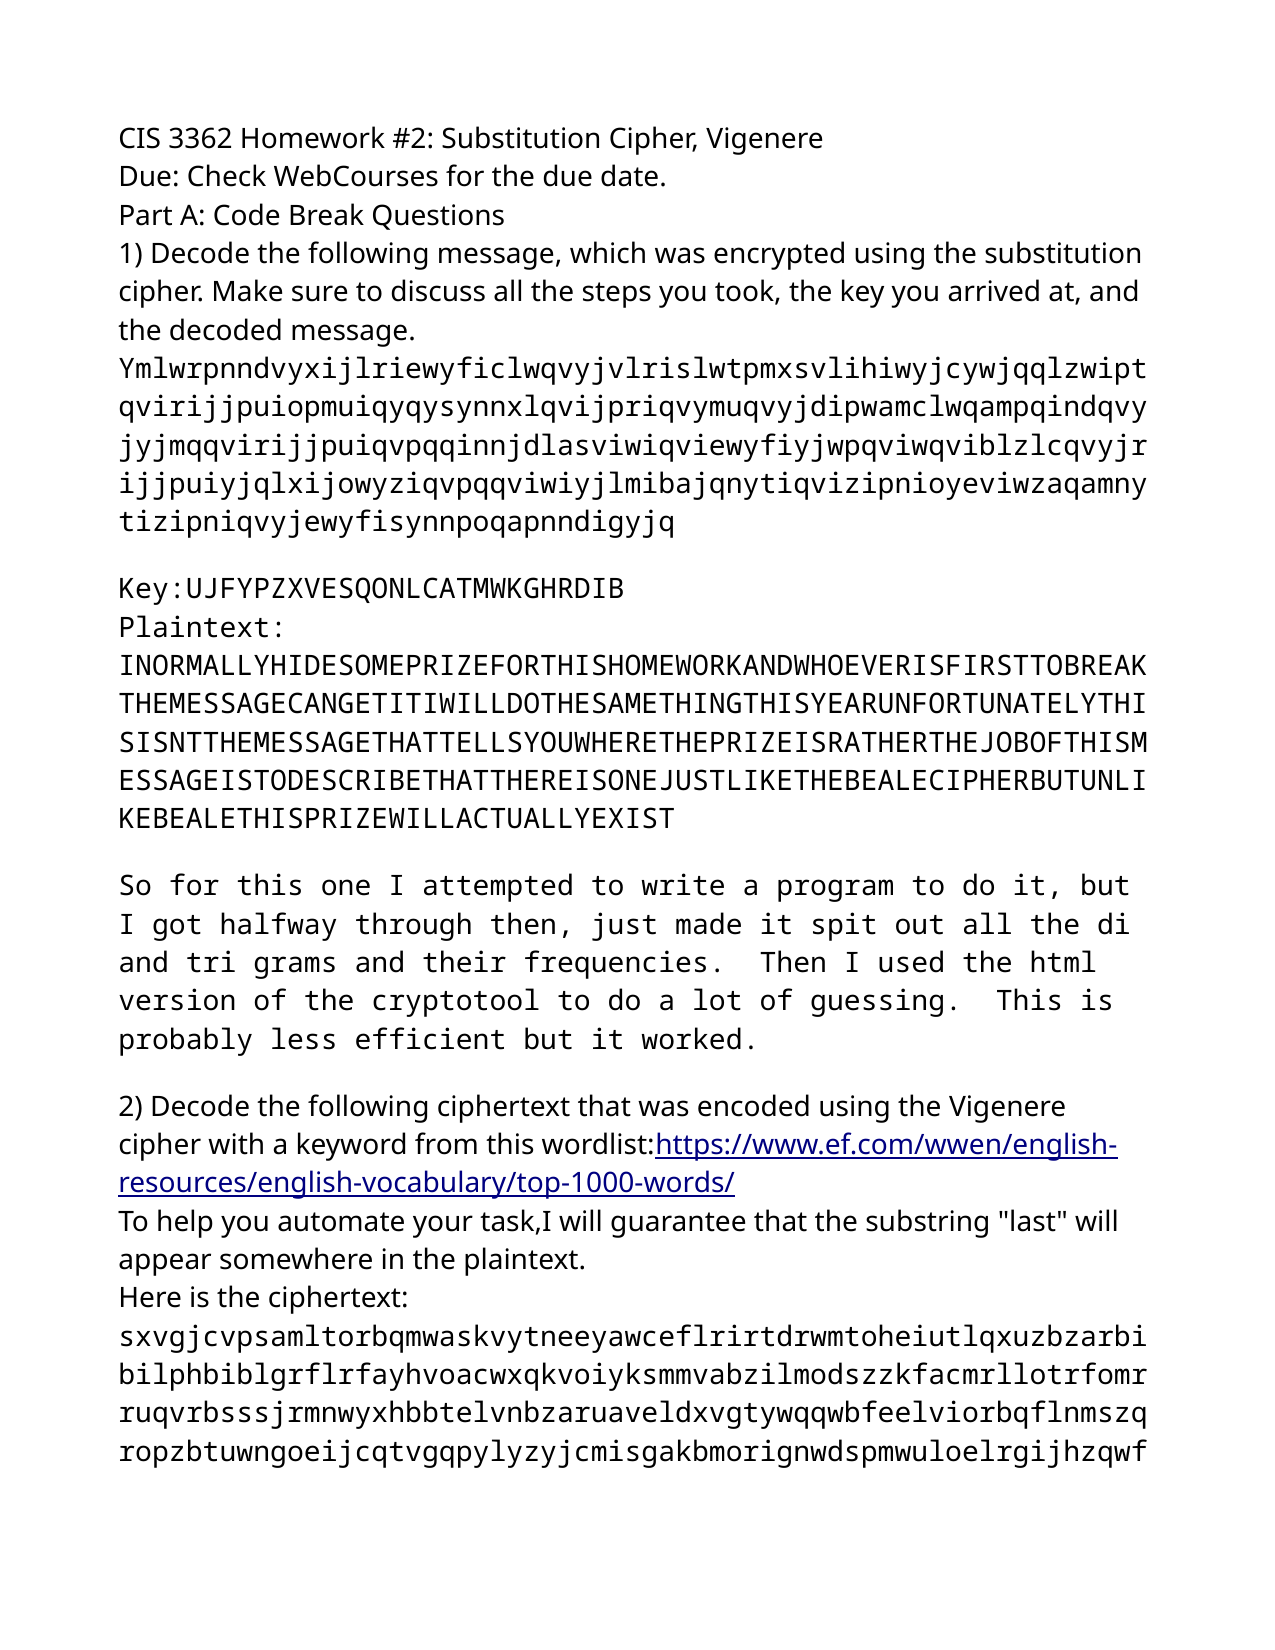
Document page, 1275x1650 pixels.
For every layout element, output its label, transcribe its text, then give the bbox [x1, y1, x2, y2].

text Key:UJFYPZXVESQONLCATMWKGHRDIB [118, 568, 1157, 607]
text 2) Decode the following ciphertext that was encoded using the Vigenere cipher with a keyword from this wordlist:https://www.ef.com/wwen/english-resources/english-vocabulary/top-1000-words/ [118, 1086, 1157, 1201]
text Part A: Code Break Questions [118, 195, 1157, 233]
text Here is the ciphertext: sxvgjcvpsamltorbqmwaskvytneeyawceflrirtdrwmtoheiutlqxuzbzarbibilphbiblgrflrfayhvoacwxqkvoiyksmmvabzilmodszzkfacmrllotrfomrruqvrbsssjrmnwyxhbbtelvnbzaruaveldxvgtywqqwbfeelviorbqflnmszqropzbtuwngoeijcqtvgqpylyzyjcmisgakbmorignwdspmwuloelrgijhzqwf [118, 1278, 1157, 1469]
text Plaintext: [118, 607, 1157, 645]
text Ymlwrpnndvyxijlriewyficlwqvyjvlrislwtpmxsvlihiwyjcywjqqlzwiptqvirijjpuiopmuiqyqysynnxlqvijpriqvymuqvyjdipwamclwqampqindqvyjyjmqqvirijjpuiqvpqqinnjdlasviwiqviewyfiyjwpqviwqviblzlcqvyjrijjpuiyjqlxijowyziqvpqqviwiyjlmibajqnytiqvizipnioyeviwzaqamnytizipniqvyjewyfisynnpoqapnndigyjq [118, 348, 1157, 540]
text INORMALLYHIDESOMEPRIZEFORTHISHOMEWORKANDWHOEVERISFIRSTTOBREAKTHEMESSAGECANGETITIWILLDOTHESAMETHINGTHISYEARUNFORTUNATELYTHISISNTTHEMESSAGETHATTELLSYOUWHERETHEPRIZEISRATHERTHEJOBOFTHISMESSAGEISTODESCRIBETHATTHEREISONEJUSTLIKETHEBEALECIPHERBUTUNLIKEBEALETHISPRIZEWILLACTUALLYEXIST [118, 645, 1157, 837]
text CIS 3362 Homework #2: Substitution Cipher, Vigenere [118, 118, 1157, 156]
text 1) Decode the following message, which was encrypted using the substitution cipher. Make sure to discuss all the steps you took, the key you arrived at, and the decoded message. [118, 233, 1157, 348]
text Due: Check WebCourses for the due date. [118, 156, 1157, 195]
text So for this one I attempted to write a program to do it, but I got halfway through then, just made it spit out all the di and tri grams and their frequencies. Then I used the html version of the cryptotool to do a lot of guessing. This is probably less efficient but it worked. [118, 866, 1157, 1057]
text To help you automate your task,I will guarantee that the substring "last" will appear somewhere in the plaintext. [118, 1201, 1157, 1278]
